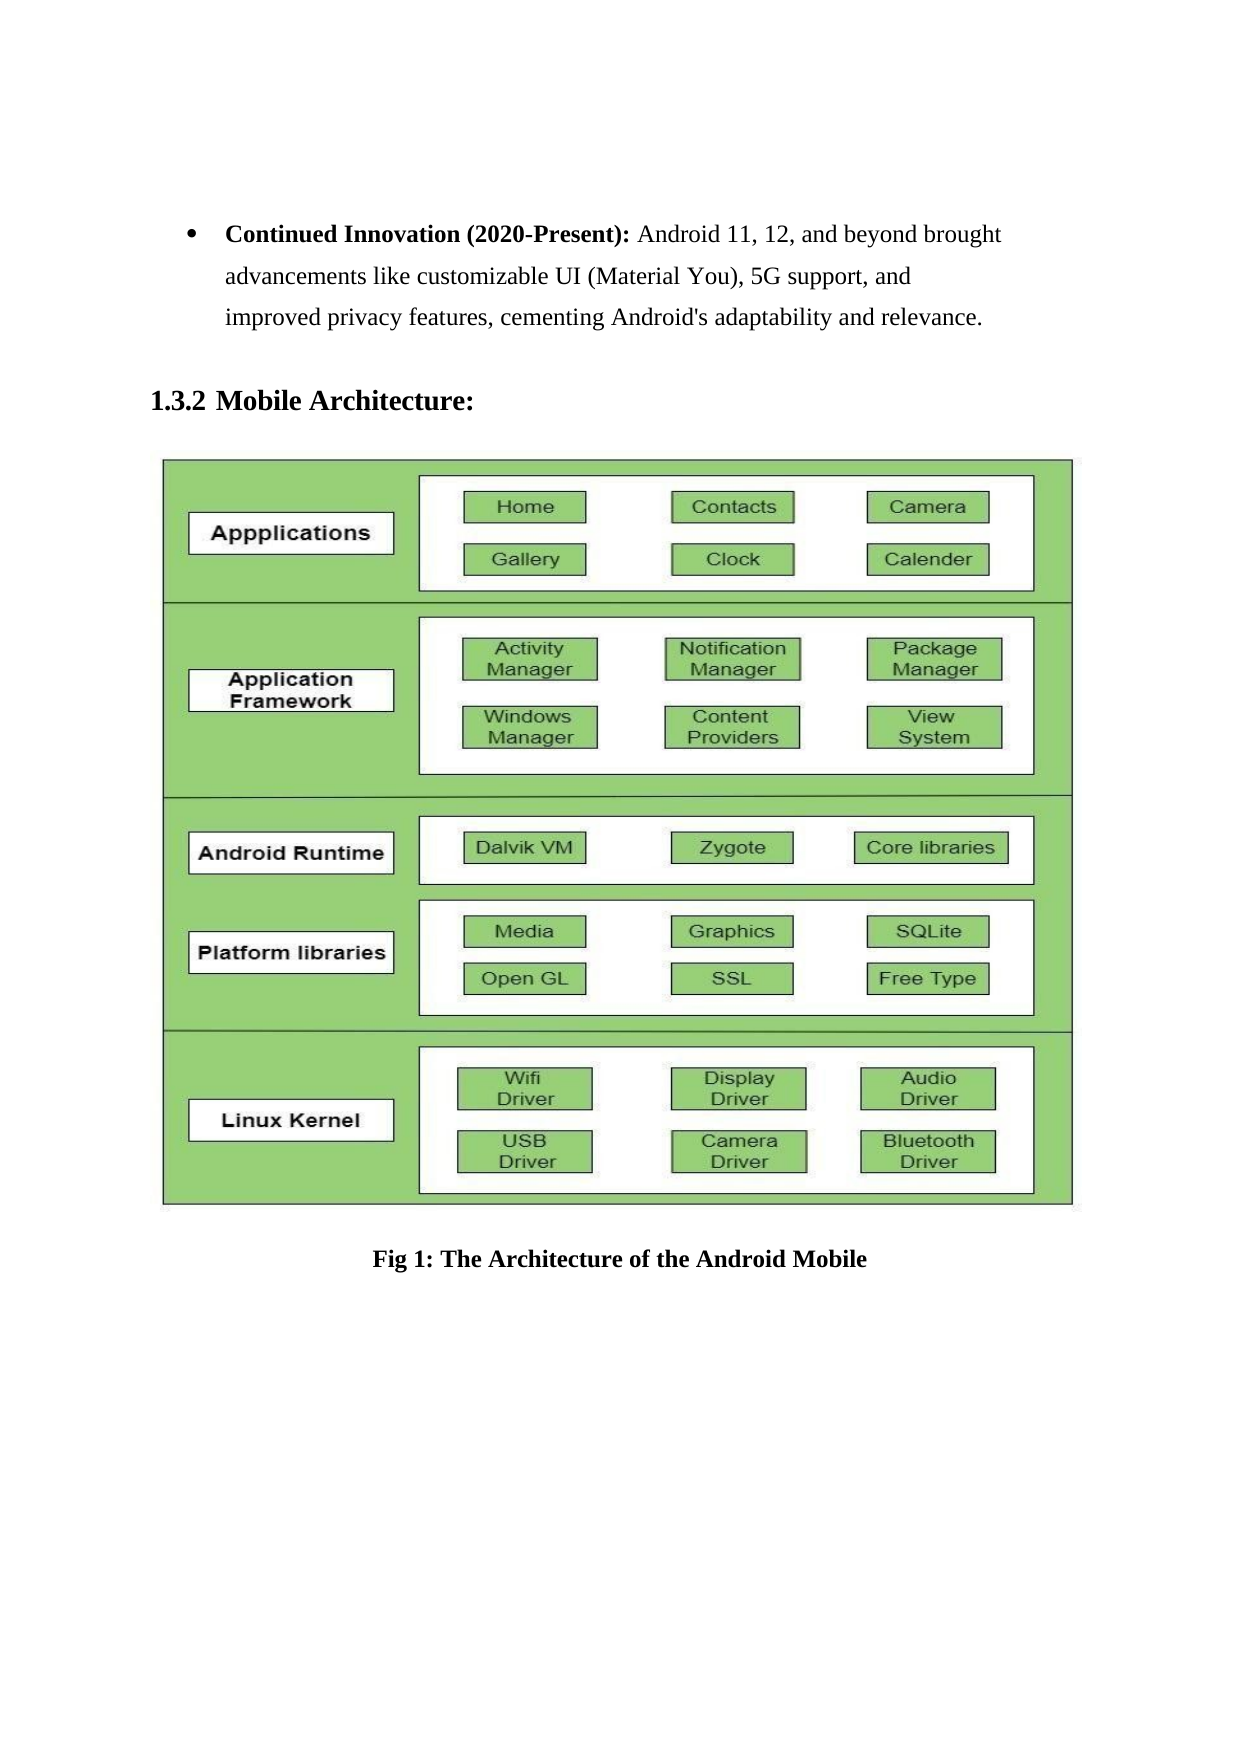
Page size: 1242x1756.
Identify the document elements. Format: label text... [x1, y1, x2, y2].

text Fig 1: The Architecture of the Android Mobile [227, 1244, 1012, 1273]
list Continued Innovation (2020-Present): Android 11, 12, and beyond brought advancements like customizable UI (Material You), 5G support, and improved privacy features, cementing Android's adaptability and relevance. [187, 219, 1010, 331]
picture [150, 450, 1082, 1212]
subtitle Mobile Architecture: [150, 383, 1150, 416]
